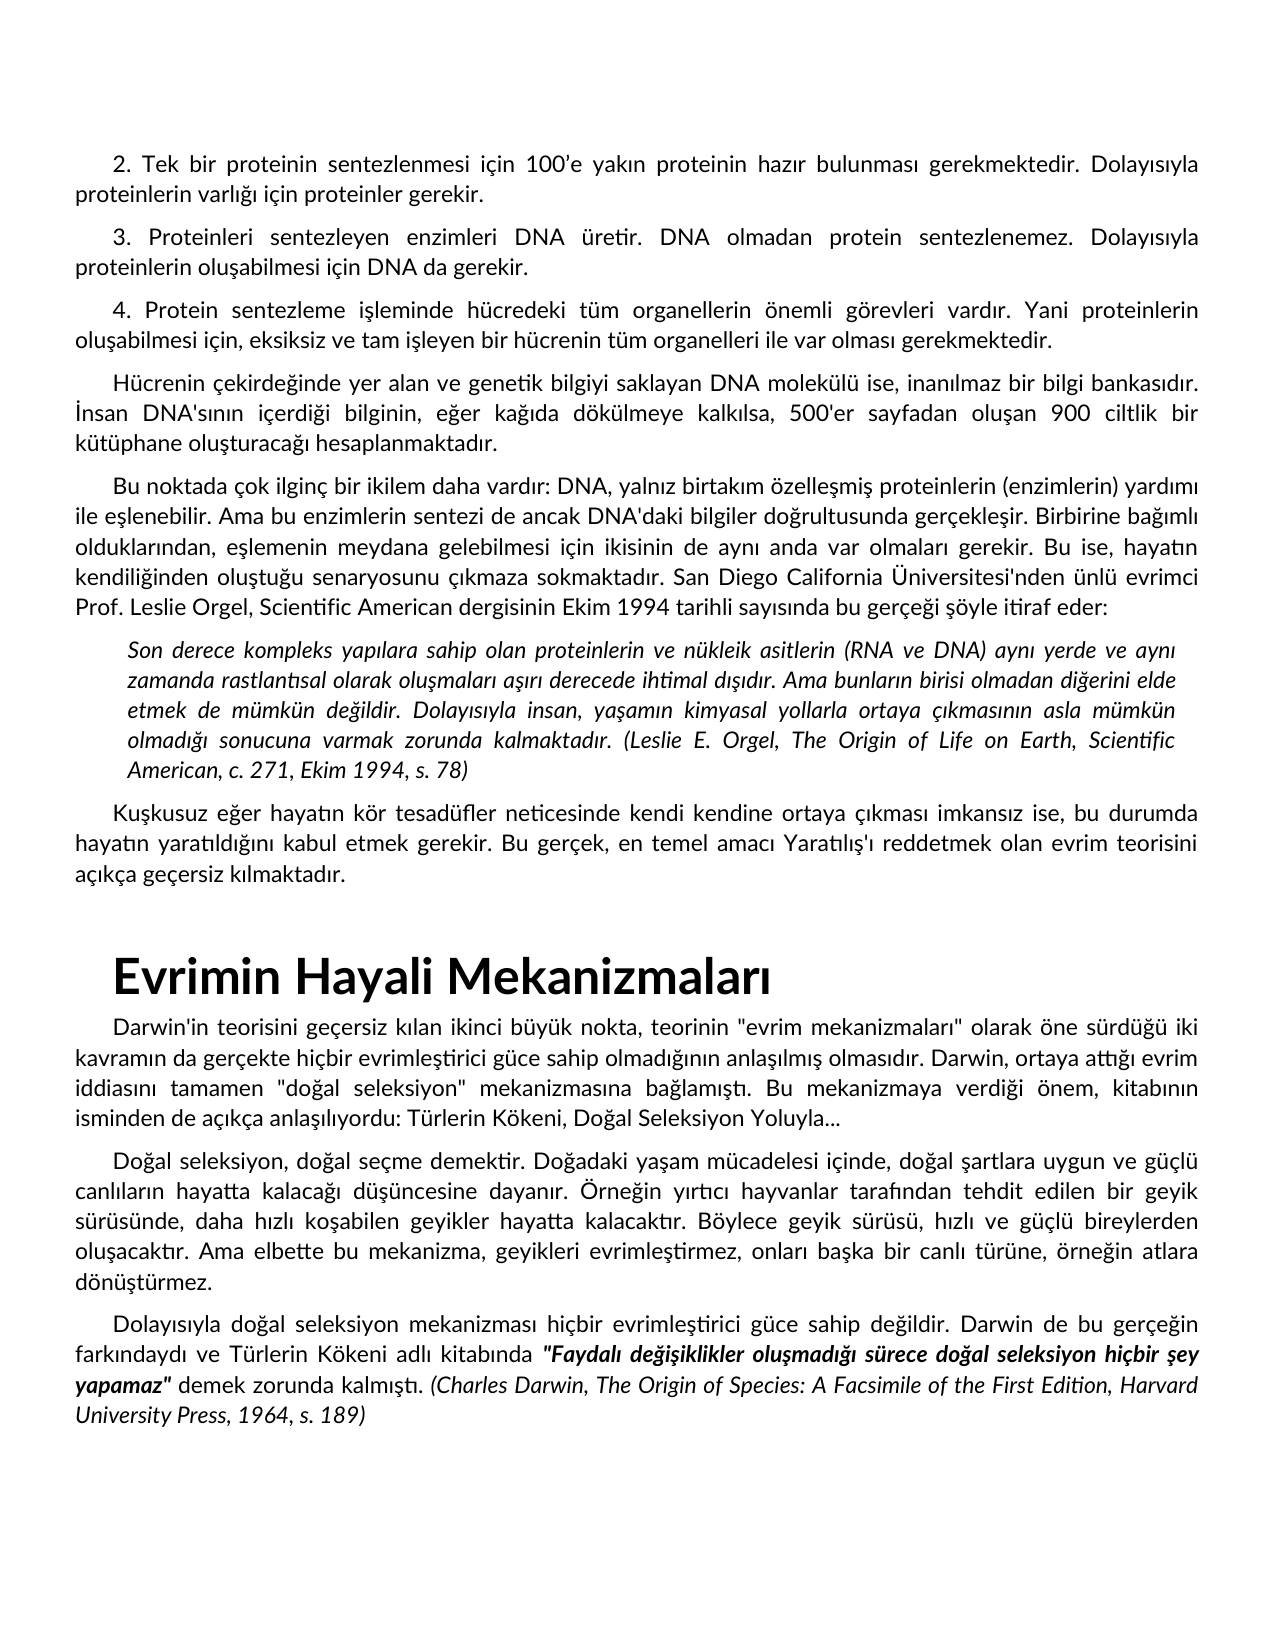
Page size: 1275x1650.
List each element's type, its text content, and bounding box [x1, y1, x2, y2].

text 2. Tek bir proteinin sentezlenmesi için 100’e yakın proteinin hazır bulunması gerekmektedir. Dolayısıyla proteinlerin varlığı için proteinler gerekir. [75, 150, 1200, 208]
subtitle Evrimin Hayali Mekanizmaları [112, 945, 1200, 1005]
text Doğal seleksiyon, doğal seçme demektir. Doğadaki yaşam mücadelesi içinde, doğal şartlara uygun ve güçlü canlıların hayatta kalacağı düşüncesine dayanır. Örneğin yırtıcı hayvanlar tarafından tehdit edilen bir geyik sürüsünde, daha hızlı koşabilen geyikler hayatta kalacaktır. Böylece geyik sürüsü, hızlı ve güçlü bireylerden oluşacaktır. Ama elbette bu mekanizma, geyikleri evrimleştirmez, onları başka bir canlı türüne, örneğin atlara dönüştürmez. [75, 1146, 1200, 1295]
text Darwin'in teorisini geçersiz kılan ikinci büyük nokta, teorinin "evrim mekanizmaları" olarak öne sürdüğü iki kavramın da gerçekte hiçbir evrimleştirici güce sahip olmadığının anlaşılmış olmasıdır. Darwin, ortaya attığı evrim iddiasını tamamen "doğal seleksiyon" mekanizmasına bağlamıştı. Bu mekanizmaya verdiği önem, kitabının isminden de açıkça anlaşılıyordu: Türlerin Kökeni, Doğal Seleksiyon Yoluyla... [75, 1013, 1200, 1131]
text Dolayısıyla doğal seleksiyon mekanizması hiçbir evrimleştirici güce sahip değildir. Darwin de bu gerçeğin farkındaydı ve Türlerin Kökeni adlı kitabında "Faydalı değişiklikler oluşmadığı sürece doğal seleksiyon hiçbir şey yapamaz" demek zorunda kalmıştı. (Charles Darwin, The Origin of Species: A Facsimile of the First Edition, Harvard University Press, 1964, s. 189) [75, 1310, 1200, 1428]
text 4. Protein sentezleme işleminde hücredeki tüm organellerin önemli görevleri vardır. Yani proteinlerin oluşabilmesi için, eksiksiz ve tam işleyen bir hücrenin tüm organelleri ile var olması gerekmektedir. [75, 296, 1200, 353]
text Kuşkusuz eğer hayatın kör tesadüfler neticesinde kendi kendine ortaya çıkması imkansız ise, bu durumda hayatın yaratıldığını kabul etmek gerekir. Bu gerçek, en temel amacı Yaratılış'ı reddetmek olan evrim teorisini açıkça geçersiz kılmaktadır. [75, 799, 1200, 887]
text Hücrenin çekirdeğinde yer alan ve genetik bilgiyi saklayan DNA molekülü ise, inanılmaz bir bilgi bankasıdır. İnsan DNA'sının içerdiği bilginin, eğer kağıda dökülmeye kalkılsa, 500'er sayfadan oluşan 900 ciltlik bir kütüphane oluşturacağı hesaplanmaktadır. [75, 369, 1200, 457]
text 3. Proteinleri sentezleyen enzimleri DNA üretir. DNA olmadan protein sentezlenemez. Dolayısıyla proteinlerin oluşabilmesi için DNA da gerekir. [75, 223, 1200, 281]
text Bu noktada çok ilginç bir ikilem daha vardır: DNA, yalnız birtakım özelleşmiş proteinlerin (enzimlerin) yardımı ile eşlenebilir. Ama bu enzimlerin sentezi de ancak DNA'daki bilgiler doğrultusunda gerçekleşir. Birbirine bağımlı olduklarından, eşlemenin meydana gelebilmesi için ikisinin de aynı anda var olmaları gerekir. Bu ise, hayatın kendiliğinden oluştuğu senaryosunu çıkmaza sokmaktadır. San Diego California Üniversitesi'nden ünlü evrimci Prof. Leslie Orgel, Scientific American dergisinin Ekim 1994 tarihli sayısında bu gerçeği şöyle itiraf eder: [75, 472, 1200, 620]
text Son derece kompleks yapılara sahip olan proteinlerin ve nükleik asitlerin (RNA ve DNA) aynı yerde ve aynı zamanda rastlantısal olarak oluşmaları aşırı derecede ihtimal dışıdır. Ama bunların birisi olmadan diğerini elde etmek de mümkün değildir. Dolayısıyla insan, yaşamın kimyasal yollarla ortaya çıkmasının asla mümkün olmadığı sonucuna varmak zorunda kalmaktadır. (Leslie E. Orgel, The Origin of Life on Earth, Scientific American, c. 271, Ekim 1994, s. 78) [127, 635, 1177, 784]
